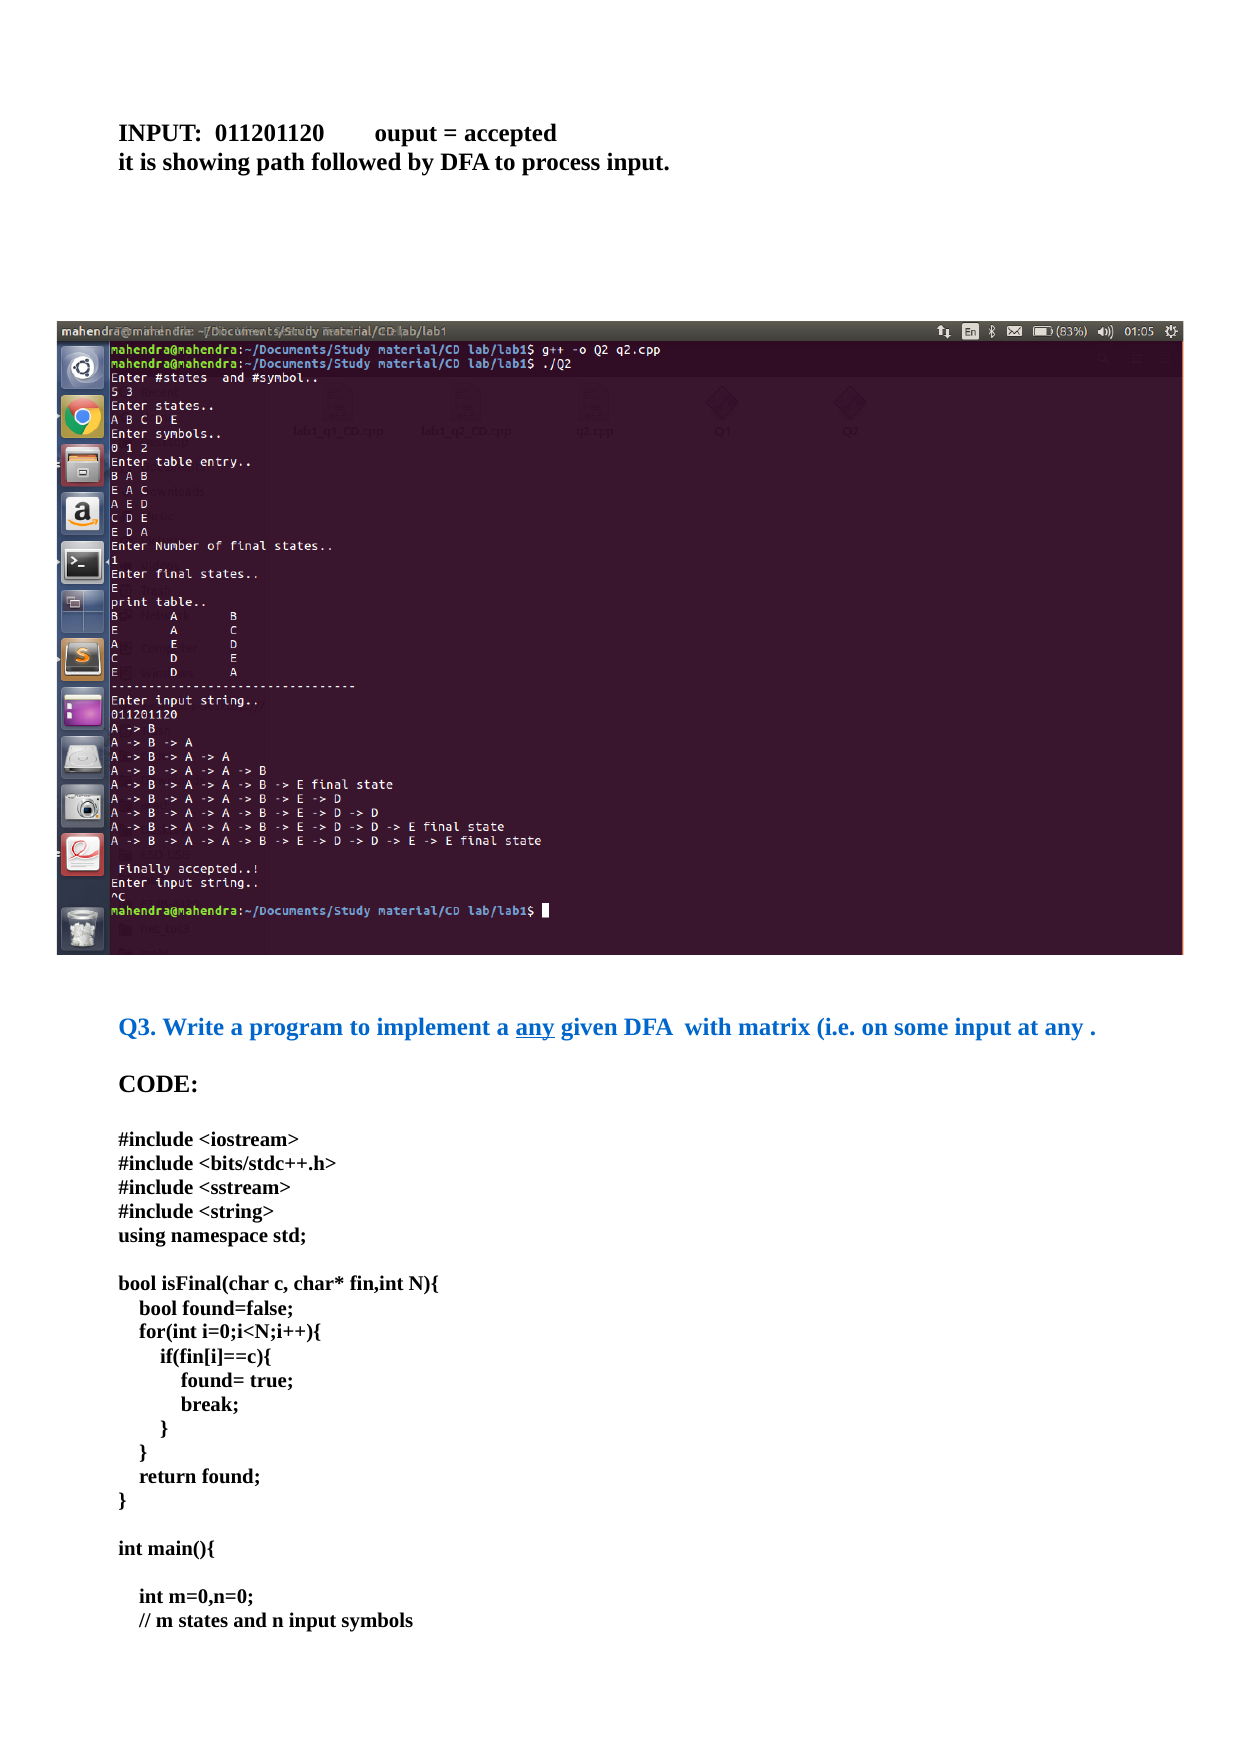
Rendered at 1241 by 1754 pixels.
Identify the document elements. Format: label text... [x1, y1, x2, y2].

text } [118, 1416, 1122, 1440]
text if(fin[i]==c){ [118, 1343, 1122, 1368]
text #include <string> [118, 1199, 1122, 1223]
text bool isFinal(char c, char* fin,int N){ [118, 1271, 1122, 1295]
text int main(){ [118, 1536, 1122, 1560]
text int m=0,n=0; [118, 1584, 1122, 1608]
picture [56, 321, 1184, 955]
text for(int i=0;i<N;i++){ [118, 1319, 1122, 1343]
text } [118, 1440, 1122, 1464]
text CODE: [118, 1069, 1122, 1098]
text it is showing path followed by DFA to process input. [118, 147, 1122, 176]
text INPUT: 011201120 ouput = accepted [118, 118, 1122, 147]
text found= true; [118, 1368, 1122, 1392]
text } [118, 1488, 1122, 1512]
text return found; [118, 1464, 1122, 1488]
text using namespace std; [118, 1223, 1122, 1247]
text #include <iostream> [118, 1127, 1122, 1151]
text break; [118, 1392, 1122, 1416]
text Q3. Write a program to implement a any given DFA with matrix (i.e. on some input at any . [118, 1012, 1122, 1041]
text #include <sstream> [118, 1175, 1122, 1199]
text bool found=false; [118, 1295, 1122, 1319]
text // m states and n input symbols [118, 1608, 1122, 1632]
text #include <bits/stdc++.h> [118, 1151, 1122, 1175]
